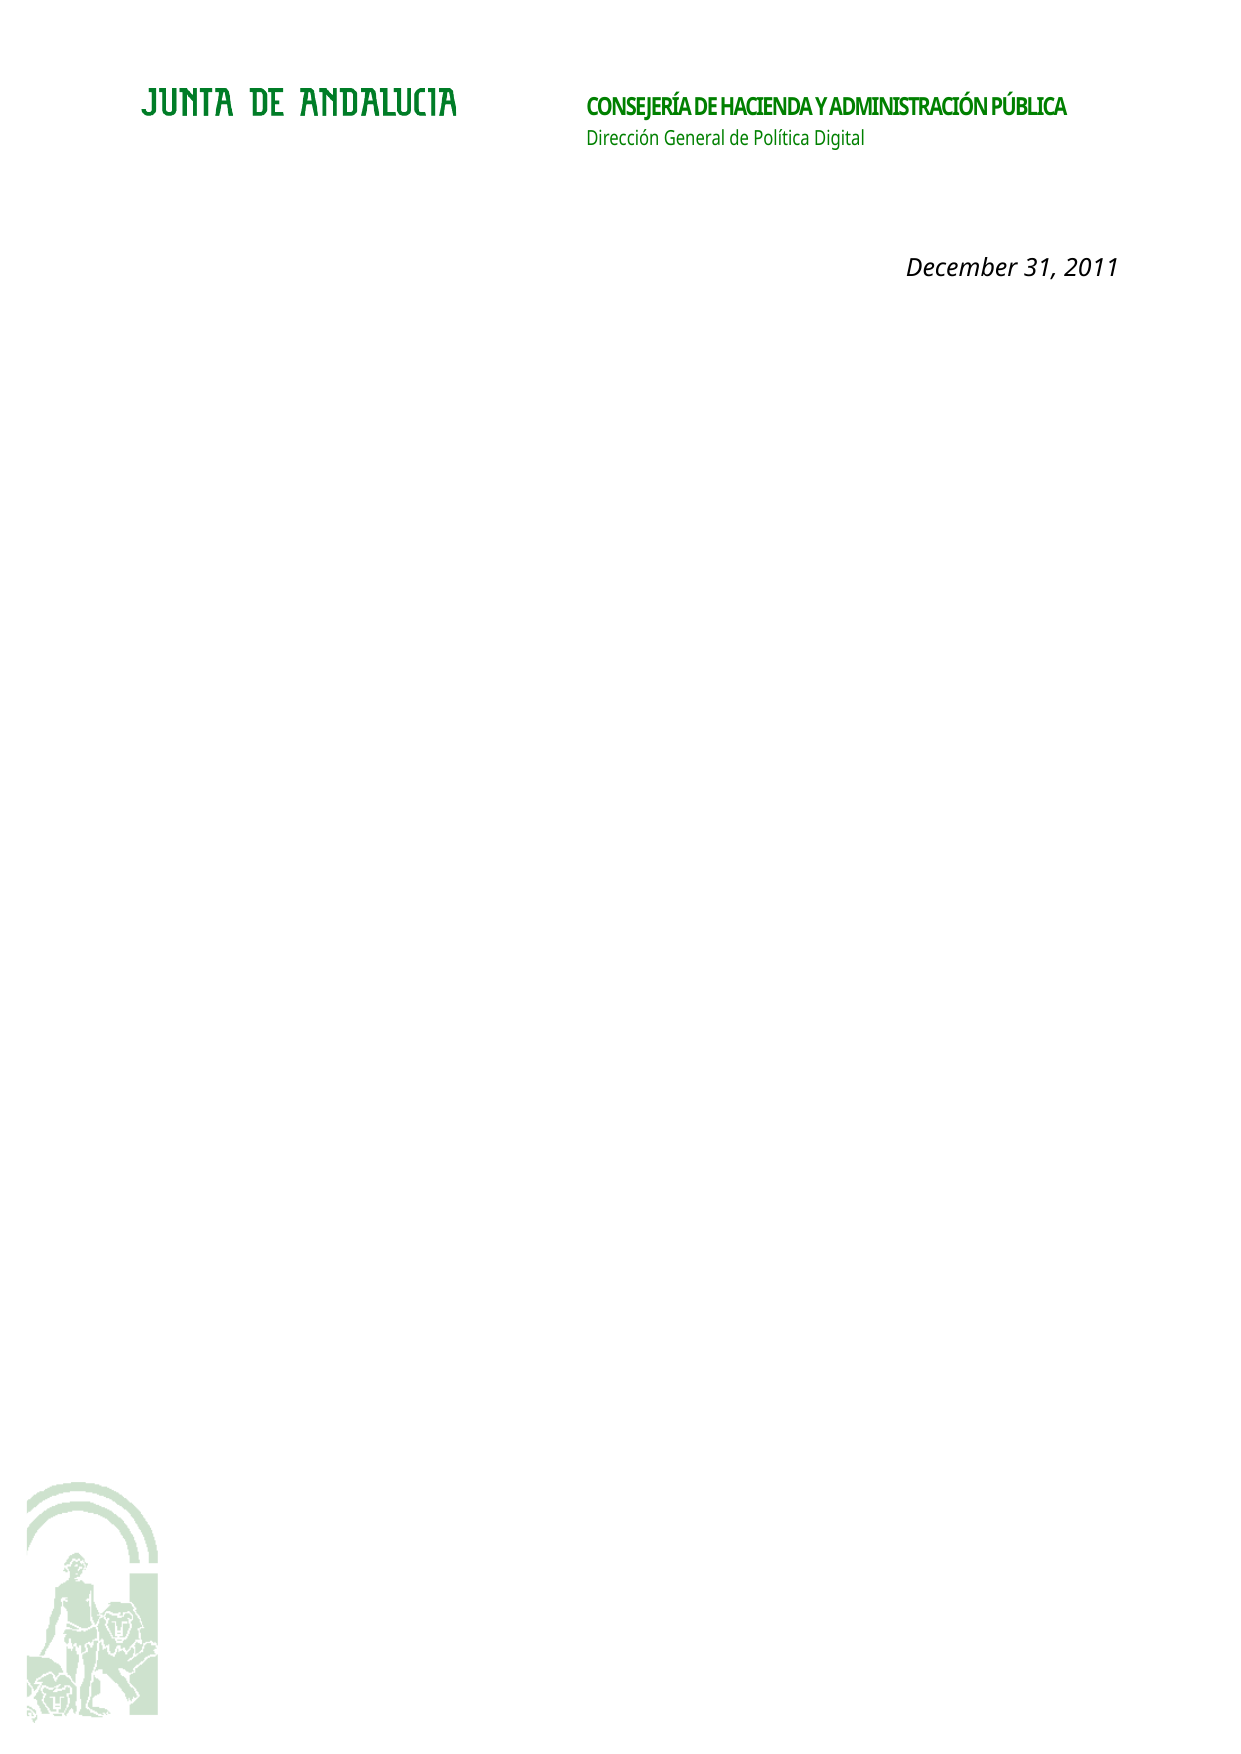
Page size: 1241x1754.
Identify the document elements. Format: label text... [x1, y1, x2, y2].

picture [141, 88, 457, 116]
text 31 de diciembre de 2011 [148, 250, 1122, 284]
picture [26, 1482, 159, 1723]
